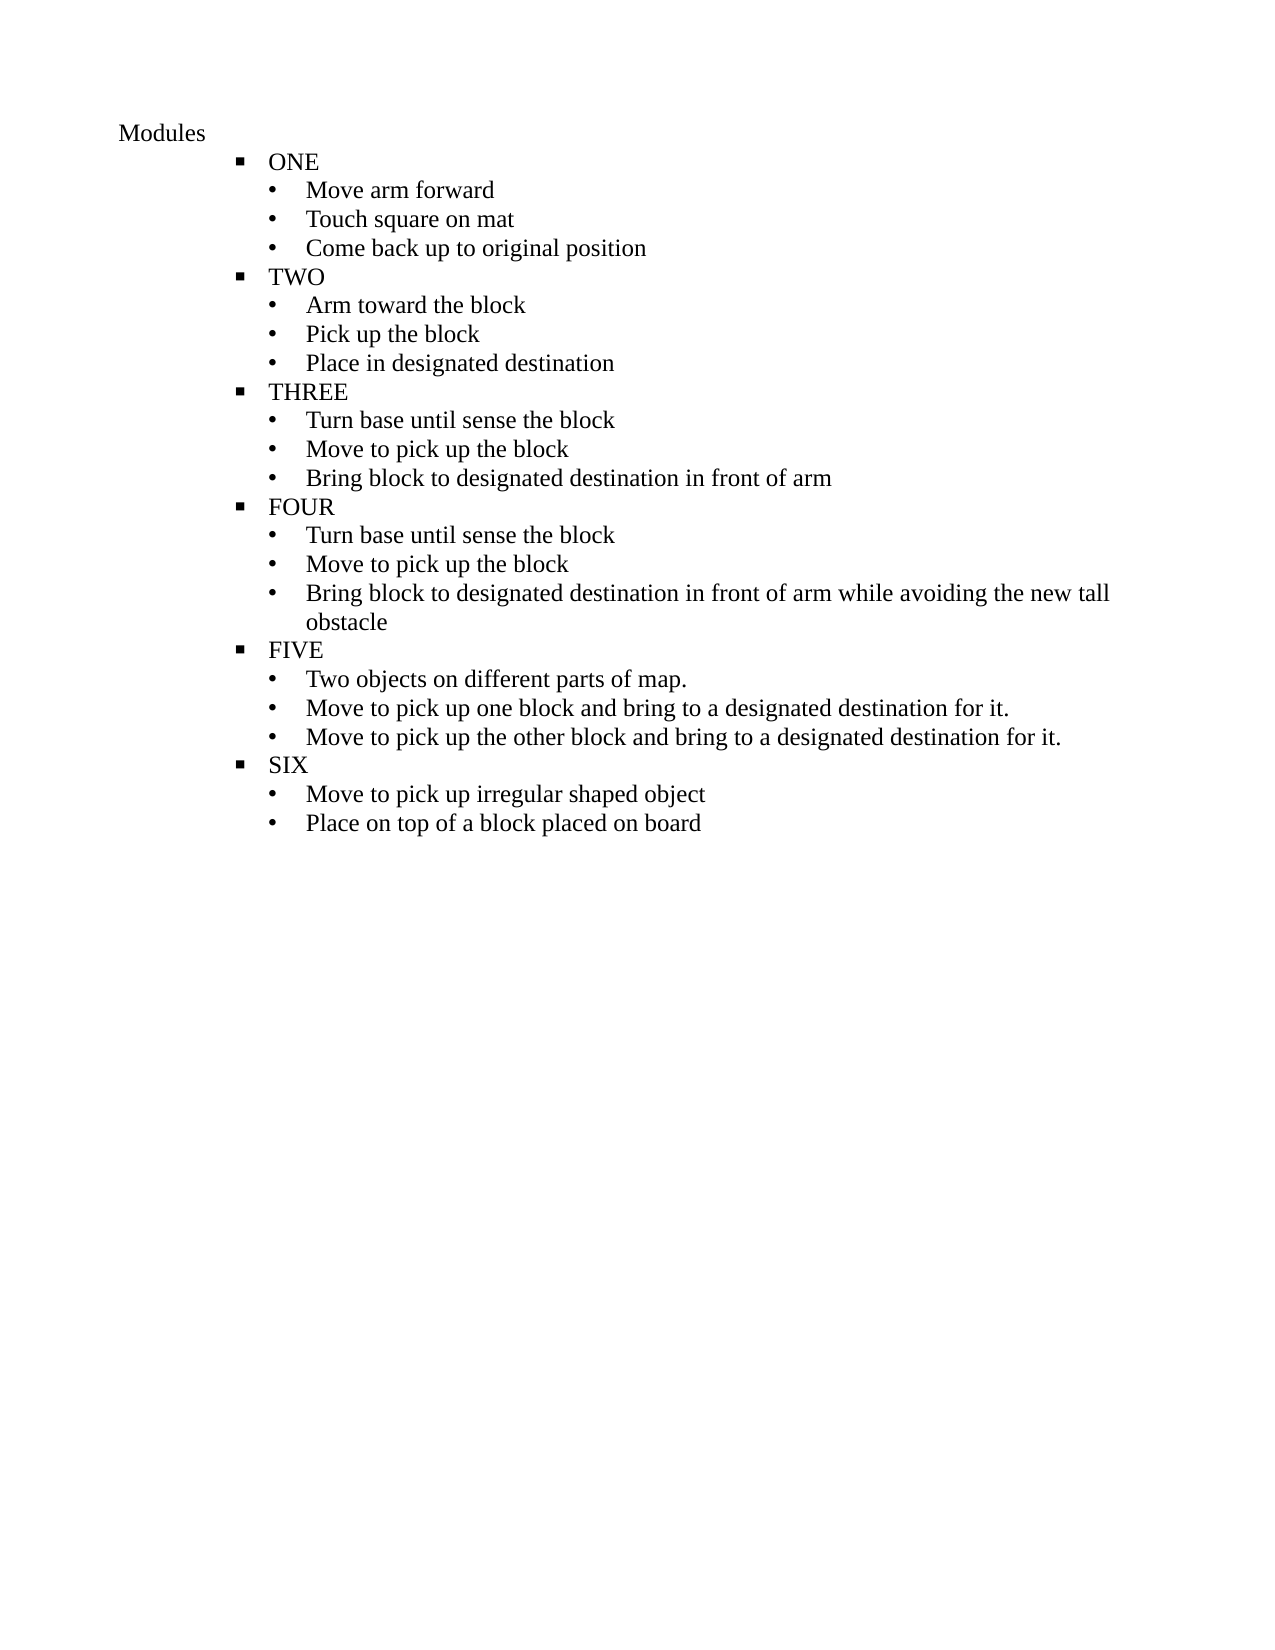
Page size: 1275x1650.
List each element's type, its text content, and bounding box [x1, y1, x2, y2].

list ONE [231, 147, 1157, 176]
list Pick up the block [268, 319, 1157, 348]
list Move to pick up irregular shaped object [268, 779, 1157, 808]
list Turn base until sense the block [268, 521, 1157, 549]
list Move to pick up the block [268, 549, 1157, 578]
list Move to pick up one block and bring to a designated destination for it. [268, 693, 1157, 722]
list THREE [231, 377, 1157, 406]
list Move arm forward [268, 176, 1157, 204]
list Come back up to original position [268, 233, 1157, 262]
text Modules [118, 118, 1157, 147]
list Bring block to designated destination in front of arm [268, 463, 1157, 492]
list FOUR [231, 492, 1157, 521]
list Arm toward the block [268, 291, 1157, 319]
list Bring block to designated destination in front of arm while avoiding the new tall obstacle [268, 578, 1157, 636]
list Touch square on mat [268, 204, 1157, 233]
list Two objects on different parts of map. [268, 664, 1157, 693]
list TWO [231, 262, 1157, 291]
list Turn base until sense the block [268, 406, 1157, 434]
list Move to pick up the block [268, 434, 1157, 463]
list Place on top of a block placed on board [268, 808, 1157, 837]
list Move to pick up the other block and bring to a designated destination for it. [268, 722, 1157, 751]
list Place in designated destination [268, 348, 1157, 377]
list FIVE [231, 636, 1157, 664]
list SIX [231, 751, 1157, 779]
